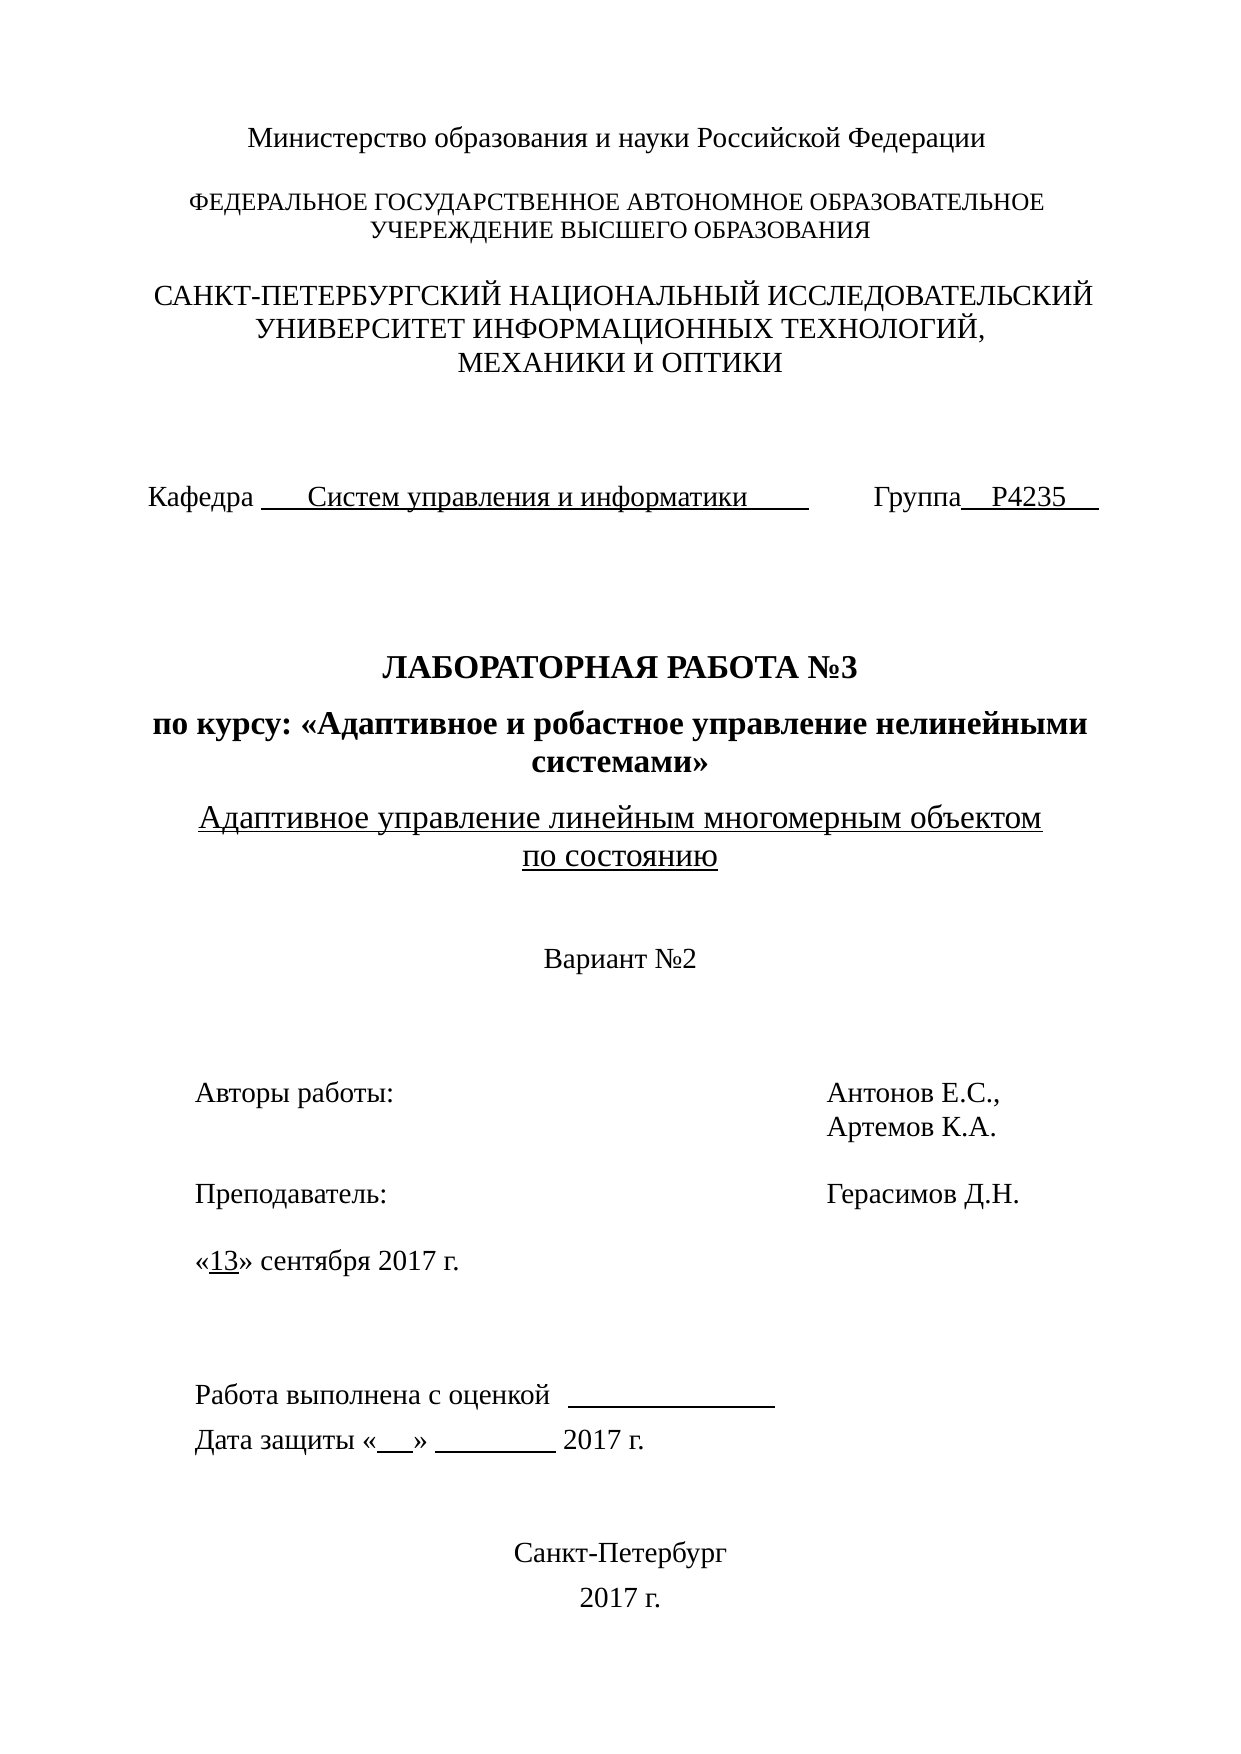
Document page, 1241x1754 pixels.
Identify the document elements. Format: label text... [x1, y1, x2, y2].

text САНКТ-ПЕТЕРБУРГСКИЙ НАЦИОНАЛЬНЫЙ ИССЛЕДОВАТЕЛЬСКИЙ УНИВЕРСИТЕТ ИНФОРМАЦИОННЫХ ТЕХНОЛОГИЙ, МЕХАНИКИ И ОПТИКИ [118, 278, 1122, 378]
text «13» сентября 2017 г. [118, 1243, 1122, 1276]
text Авторы работы: Антонов Е.С., [118, 1075, 1122, 1109]
text Санкт-Петербург [118, 1535, 1122, 1568]
text по курсу: «Адаптивное и робастное управление нелинейными системами» [118, 703, 1122, 779]
text Работа выполнена с оценкой [118, 1377, 1122, 1411]
text Преподаватель: Герасимов Д.Н. [118, 1176, 1122, 1209]
text ФЕДЕРАЛЬНОЕ ГОСУДАРСТВЕННОЕ АВТОНОМНОЕ ОБРАЗОВАТЕЛЬНОЕ УЧЕРЕЖДЕНИЕ ВЫСШЕГО ОБРАЗОВАНИЯ [118, 187, 1122, 244]
text Артемов К.А. [118, 1109, 1122, 1142]
text 2017 г. [118, 1580, 1122, 1614]
text ЛАБОРАТОРНАЯ РАБОТА №3 [118, 647, 1122, 685]
text Вариант №2 [118, 941, 1122, 974]
text Дата защиты « » 2017 г. [118, 1422, 1122, 1456]
text Кафедра Систем управления и информатики Группа P4235 [118, 479, 1122, 513]
text Адаптивное управление линейным многомерным объектом по состоянию [118, 797, 1122, 874]
text Министерство образования и науки Российской Федерации [118, 120, 1122, 153]
